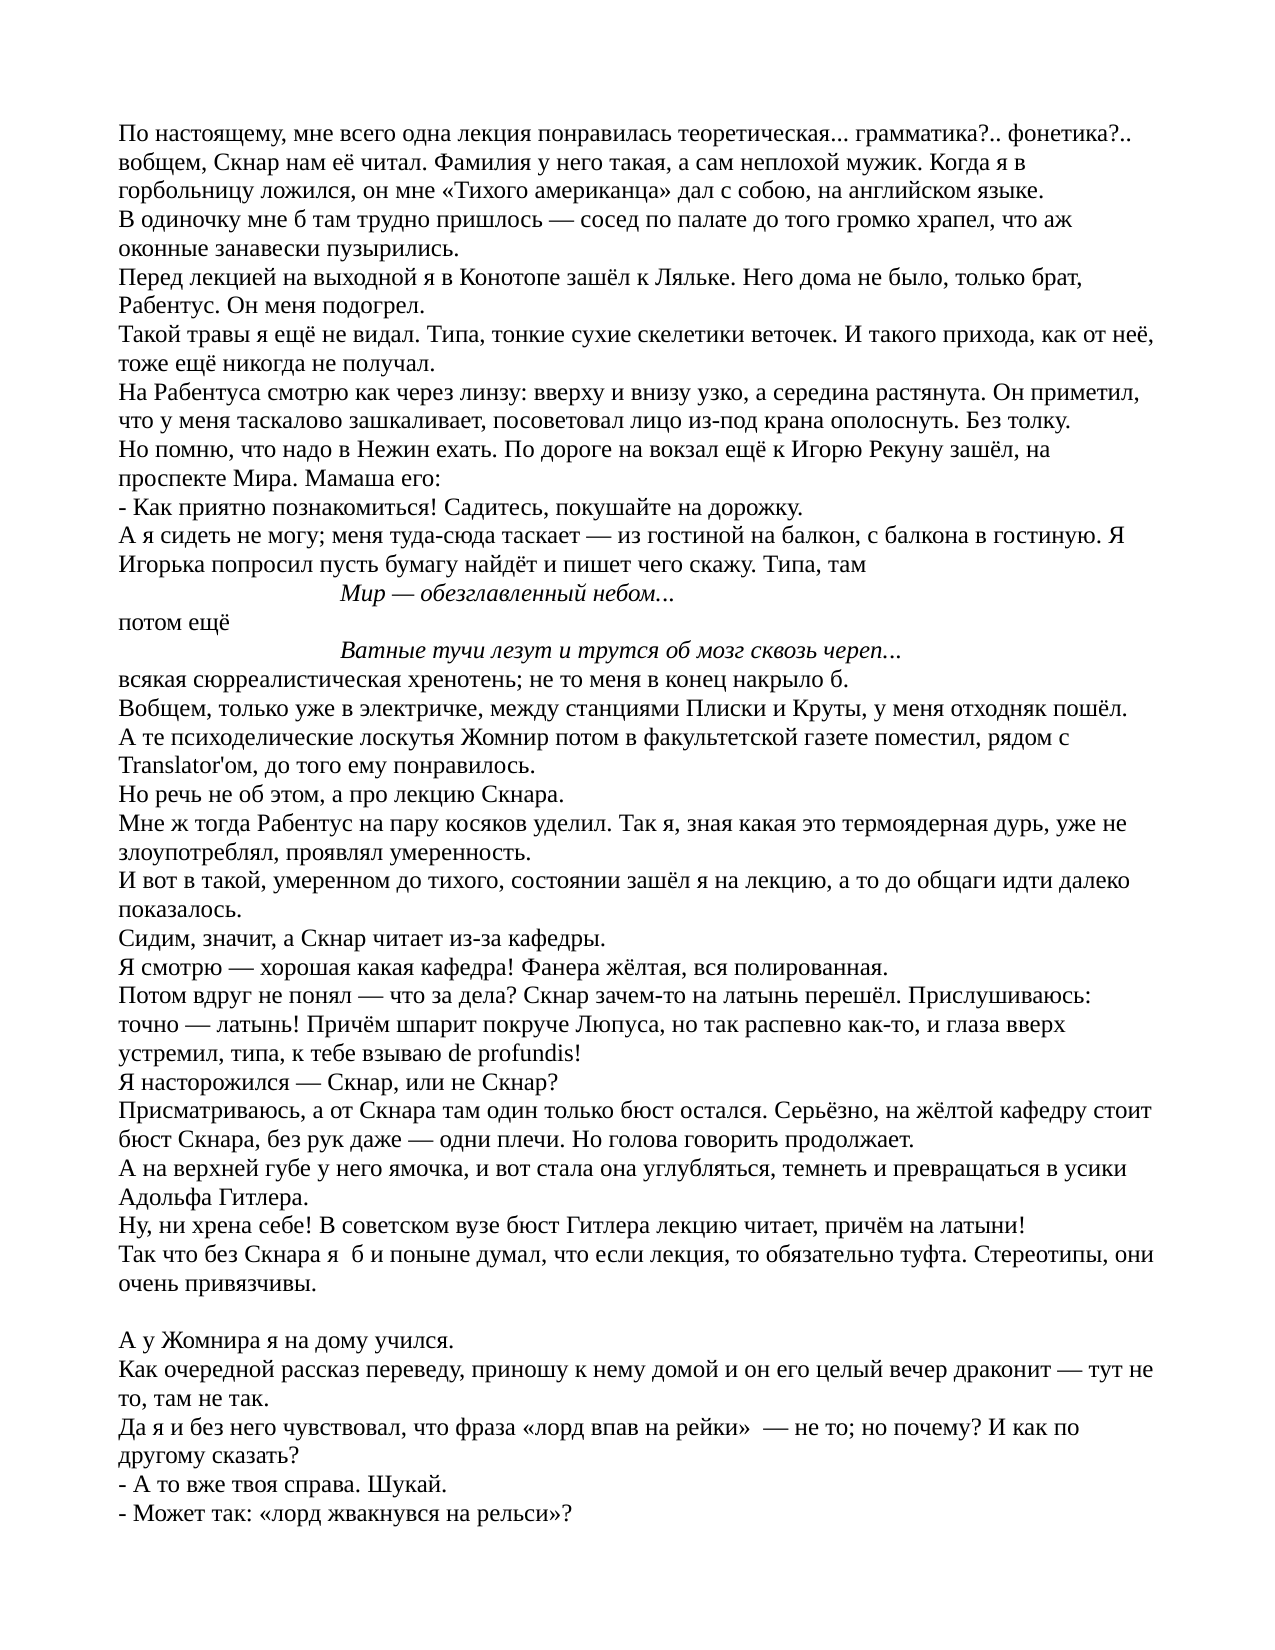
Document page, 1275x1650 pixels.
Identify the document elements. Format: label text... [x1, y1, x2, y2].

text потом ещё [118, 607, 1157, 636]
text Мир — обезглавленный небом... [118, 578, 1157, 607]
text Потом вдруг не понял — что за дела? Скнар зачем-то на латынь перешёл. Прислушиваюсь: точно — латынь! Причём шпарит покруче Люпуса, но так распевно как-то, и глаза вверх устремил, типа, к тебе взываю de profundis! [118, 981, 1157, 1067]
text А я сидеть не могу; меня туда-сюда таскает — из гостиной на балкон, с балкона в гостиную. Я Игорька попросил пусть бумагу найдёт и пишет чего скажу. Типа, там [118, 521, 1157, 578]
text Так что без Скнара я б и поныне думал, что если лекция, то обязательно туфта. Стереотипы, они очень привязчивы. [118, 1239, 1157, 1297]
text А те психоделические лоскутья Жомнир потом в факультетской газете поместил, рядом с Translator'ом, до того ему понравилось. [118, 722, 1157, 779]
text всякая сюрреалистическая хренотень; не то меня в конец накрыло б. [118, 664, 1157, 693]
text И вот в такой, умеренном до тихого, состоянии зашёл я на лекцию, а то до общаги идти далеко показалось. [118, 866, 1157, 923]
text Сидим, значит, а Скнар читает из-за кафедры. [118, 923, 1157, 952]
text Вобщем, только уже в электричке, между станциями Плиски и Круты, у меня отходняк пошёл. [118, 693, 1157, 722]
text А на верхней губе у него ямочка, и вот стала она углубляться, темнеть и превращаться в усики Адольфа Гитлера. [118, 1153, 1157, 1211]
text Мне ж тогда Рабентус на пару косяков уделил. Так я, зная какая это термоядерная дурь, уже не злоупотреблял, проявлял умеренность. [118, 808, 1157, 866]
text В одиночку мне б там трудно пришлось — сосед по палате до того громко храпел, что аж оконные занавески пузырились. [118, 204, 1157, 262]
text Да я и без него чувствовал, что фраза «лорд впав на рейки» — не то; но почему? И как по другому сказать? [118, 1412, 1157, 1469]
text - Как приятно познакомиться! Садитесь, покушайте на дорожку. [118, 492, 1157, 521]
text Такой травы я ещё не видал. Типа, тонкие сухие скелетики веточек. И такого прихода, как от неё, тоже ещё никогда не получал. [118, 319, 1157, 377]
text Но речь не об этом, а про лекцию Скнара. [118, 779, 1157, 808]
text Присматриваюсь, а от Скнара там один только бюст остался. Серьёзно, на жёлтой кафедру стоит бюст Скнара, без рук даже — одни плечи. Но голова говорить продолжает. [118, 1096, 1157, 1153]
text По настоящему, мне всего одна лекция понравилась теоретическая... грамматика?.. фонетика?.. вобщем, Скнар нам её читал. Фамилия у него такая, а сам неплохой мужик. Когда я в горбольницу ложился, он мне «Тихого американца» дал с собою, на английском языке. [118, 118, 1157, 204]
text - Может так: «лорд жвакнувся на рельси»? [118, 1498, 1157, 1527]
text Я смотрю — хорошая какая кафедра! Фанера жёлтая, вся полированная. [118, 952, 1157, 981]
text Ватные тучи лезут и трутся об мозг сквозь череп... [118, 636, 1157, 664]
text Перед лекцией на выходной я в Конотопе зашёл к Ляльке. Него дома не было, только брат, Рабентус. Он меня подогрел. [118, 262, 1157, 319]
text Но помню, что надо в Нежин ехать. По дороге на вокзал ещё к Игорю Рекуну зашёл, на проспекте Мира. Мамаша его: [118, 434, 1157, 492]
text Я насторожился — Скнар, или не Скнар? [118, 1067, 1157, 1096]
text Как очередной рассказ переведу, приношу к нему домой и он его целый вечер драконит — тут не то, там не так. [118, 1354, 1157, 1412]
text - А то вже твоя справа. Шукай. [118, 1469, 1157, 1498]
text На Рабентуса смотрю как через линзу: вверху и внизу узко, а середина растянута. Он приметил, что у меня таскалово зашкаливает, посоветовал лицо из-под крана ополоснуть. Без толку. [118, 377, 1157, 434]
text А у Жомнира я на дому учился. [118, 1326, 1157, 1354]
text Ну, ни хрена себе! В советском вузе бюст Гитлера лекцию читает, причём на латыни! [118, 1211, 1157, 1239]
